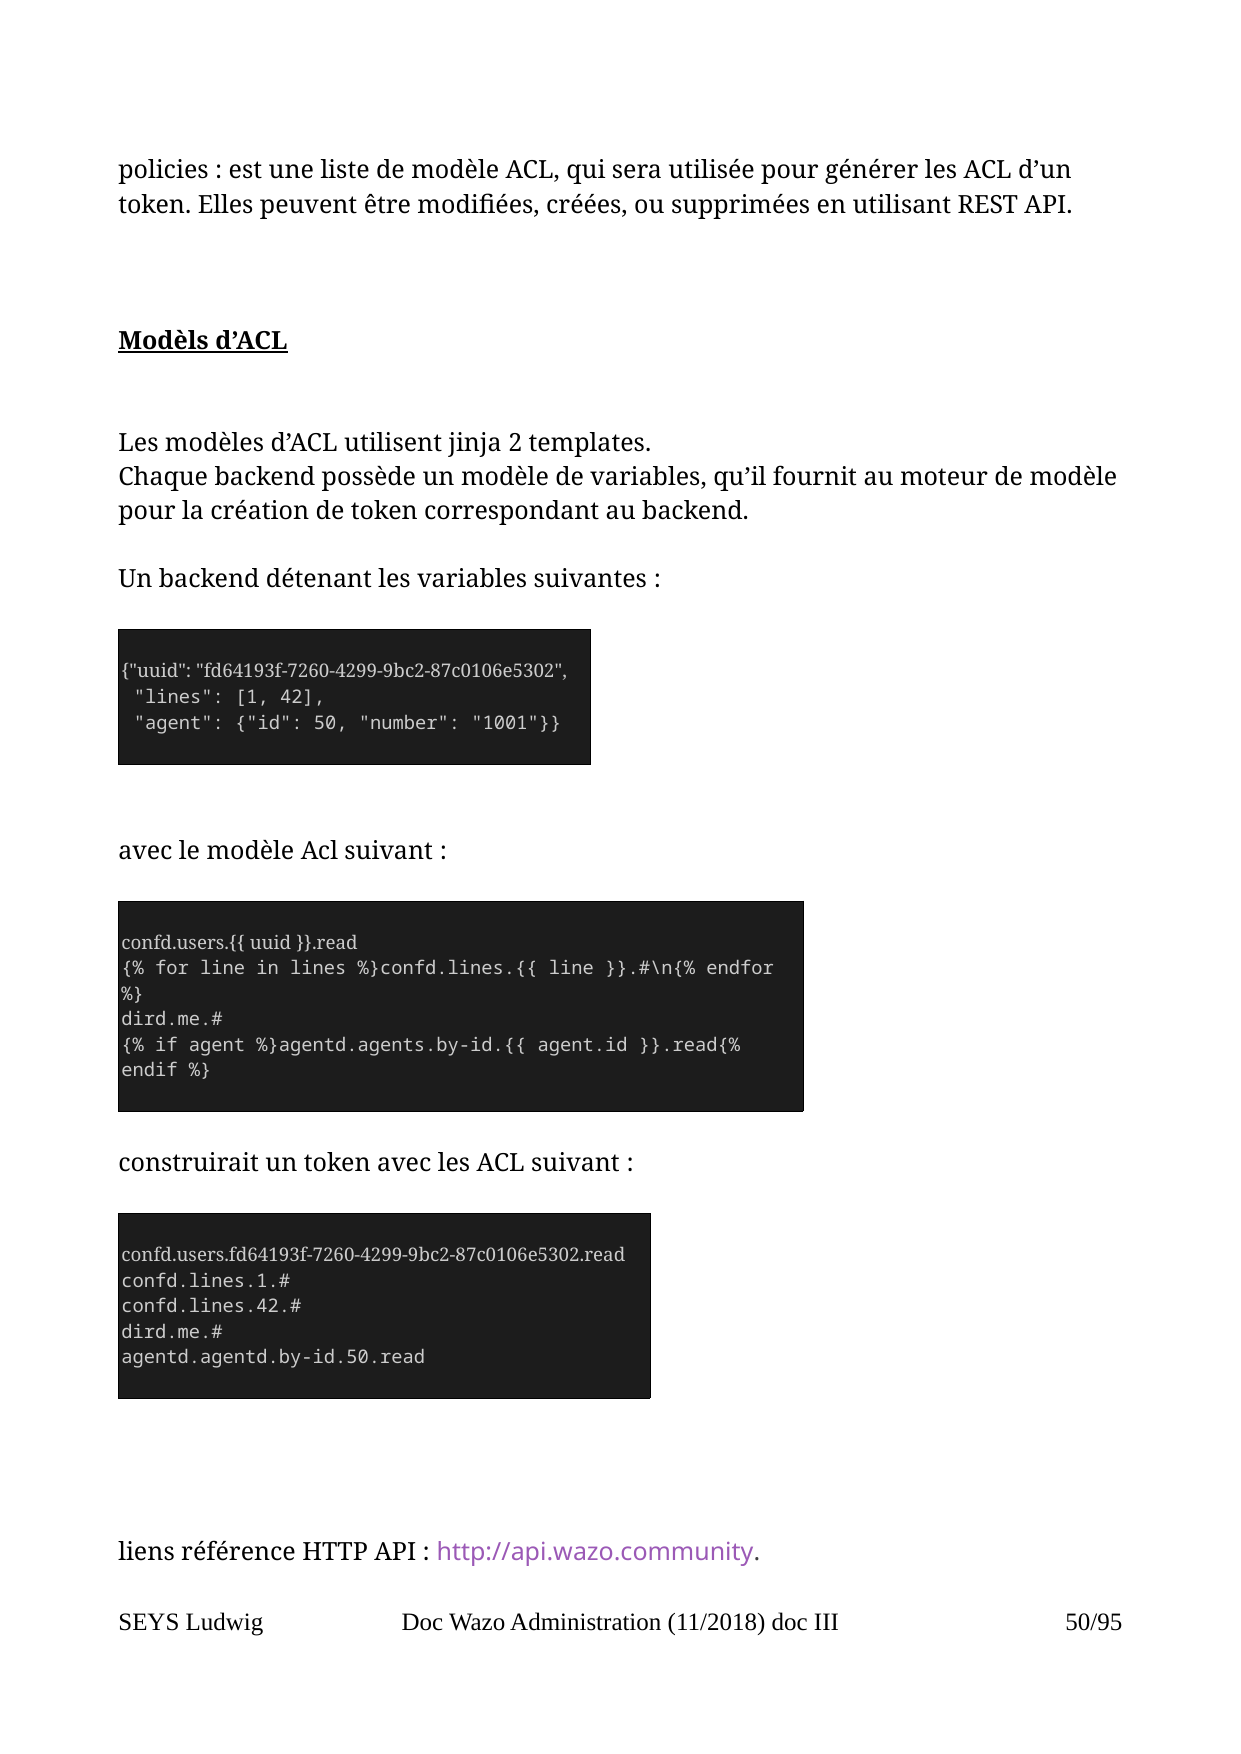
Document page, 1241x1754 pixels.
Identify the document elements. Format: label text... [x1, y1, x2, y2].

text dird.me.# [119, 1003, 803, 1028]
text {% if agent %}agentd.agents.by-id.{{ agent.id }}.read{% endif %} [119, 1028, 803, 1079]
text Modèls d’ACL [118, 322, 1122, 357]
text confd.lines.1.# [119, 1264, 650, 1289]
text policies : est une liste de modèle ACL, qui sera utilisée pour générer les ACL d’un token. Elles peuvent être modifiées, créées, ou supprimées en utilisant REST API. [118, 152, 1122, 220]
text construirait un token avec les ACL suivant : [118, 1145, 1122, 1179]
text "lines": [1, 42], [119, 680, 590, 706]
text Chaque backend possède un modèle de variables, qu’il fournit au moteur de modèle pour la création de token correspondant au backend. [118, 459, 1122, 527]
text confd.lines.42.# [119, 1289, 650, 1315]
text agentd.agentd.by-id.50.read [119, 1341, 650, 1366]
text liens référence HTTP API : http://api.wazo.community. [118, 1534, 1122, 1568]
text confd.users.fd64193f-7260-4299-9bc2-87c0106e5302.read [119, 1238, 650, 1264]
text Les modèles d’ACL utilisent jinja 2 templates. [118, 425, 1122, 459]
text {% for line in lines %}confd.lines.{{ line }}.#\n{% endfor %} [119, 952, 803, 1003]
text Un backend détenant les variables suivantes : [118, 561, 1122, 595]
text avec le modèle Acl suivant : [118, 832, 1122, 867]
text "agent": {"id": 50, "number": "1001"}} [119, 706, 590, 733]
text dird.me.# [119, 1315, 650, 1341]
text confd.users.{{ uuid }}.read [119, 926, 803, 952]
text {"uuid": "fd64193f-7260-4299-9bc2-87c0106e5302", [119, 654, 590, 680]
